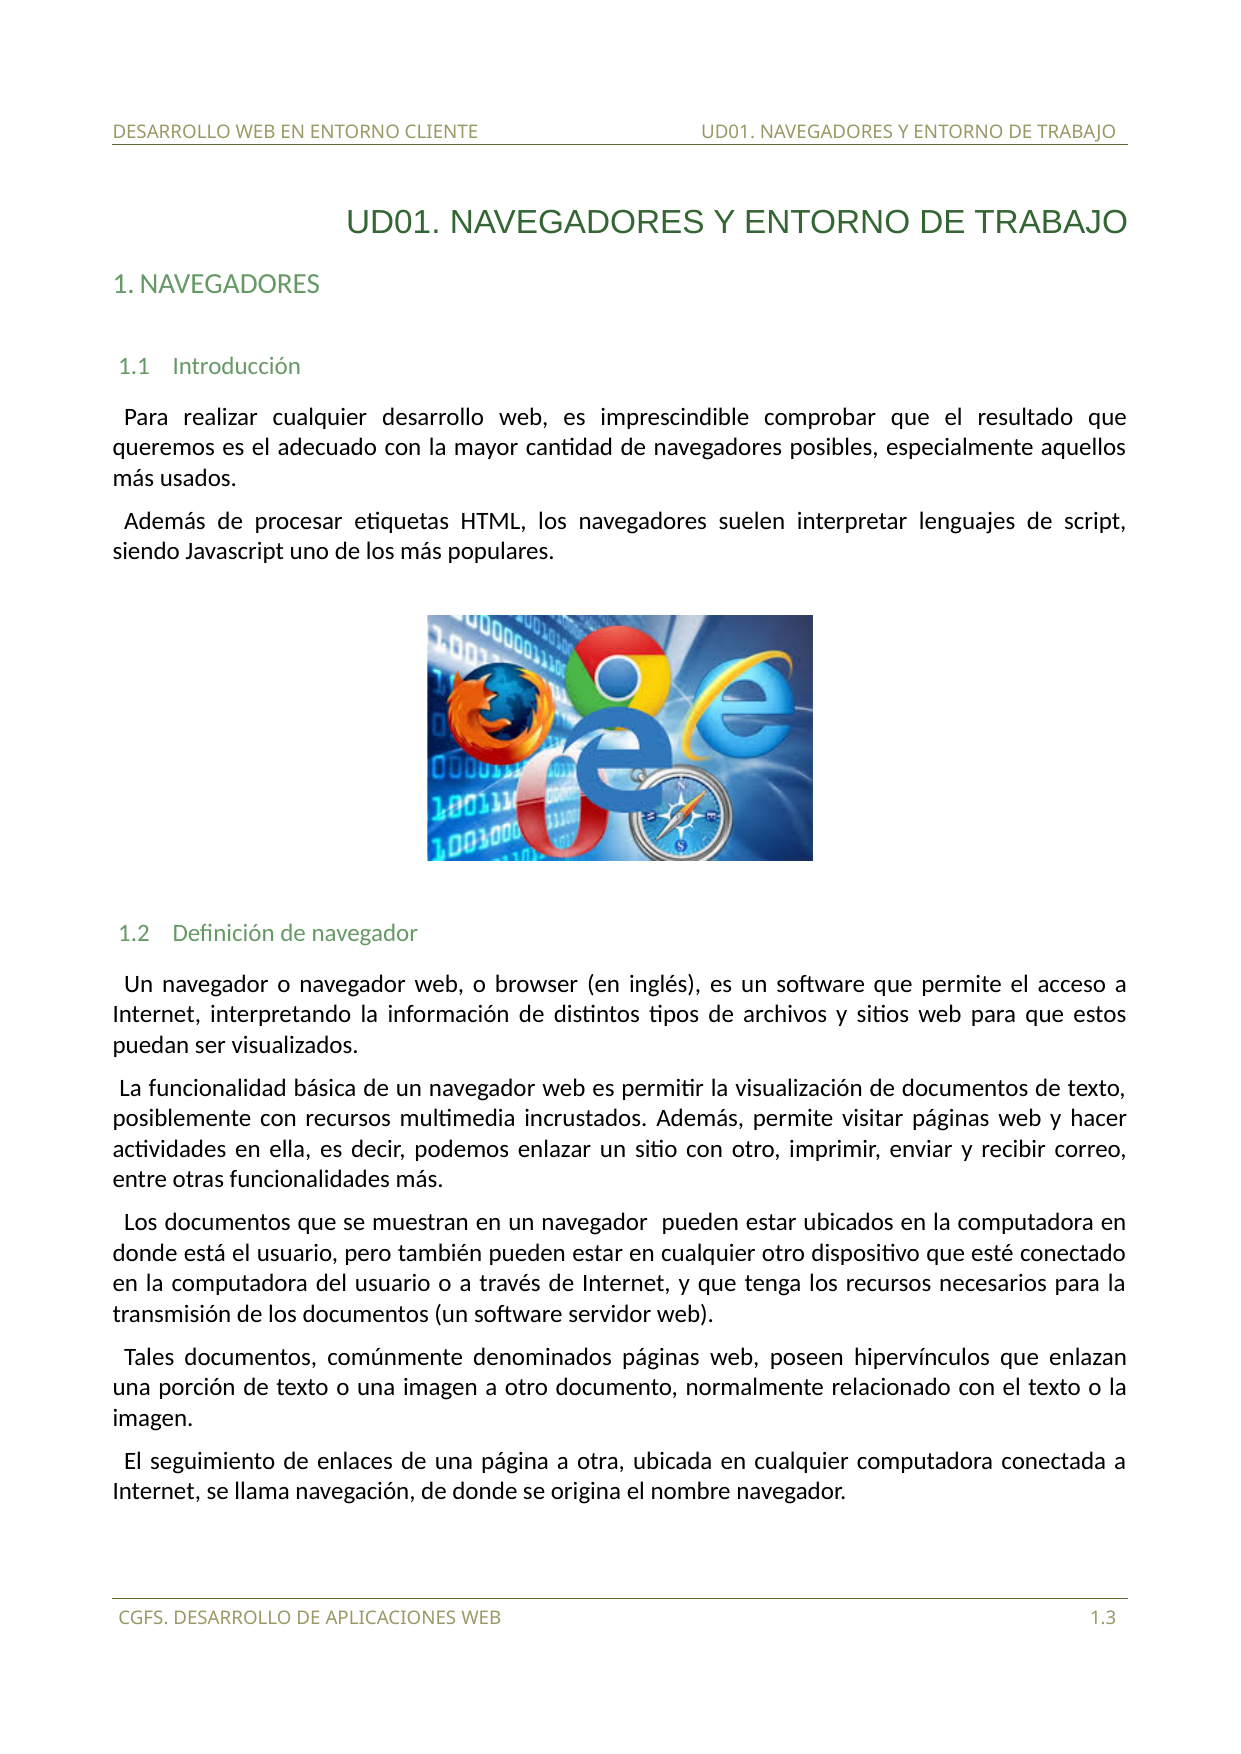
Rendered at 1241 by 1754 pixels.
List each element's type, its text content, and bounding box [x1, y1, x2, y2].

subtitle Introducción [112, 350, 1128, 380]
picture [427, 615, 813, 861]
text La funcionalidad básica de un navegador web es permitir la visualización de documentos de texto, posiblemente con recursos multimedia incrustados. Además, permite visitar páginas web y hacer actividades en ella, es decir, podemos enlazar un sitio con otro, imprimir, enviar y recibir correo, entre otras funcionalidades más. [112, 1072, 1128, 1194]
text Los documentos que se muestran en un navegador pueden estar ubicados en la computadora en donde está el usuario, pero también pueden estar en cualquier otro dispositivo que esté conectado en la computadora del usuario o a través de Internet, y que tenga los recursos necesarios para la transmisión de los documentos (un software servidor web). [112, 1207, 1128, 1329]
text UD01. Navegadores y entorno de trabajo [112, 202, 1128, 240]
text Tales documentos, comúnmente denominados páginas web, poseen hipervínculos que enlazan una porción de texto o una imagen a otro documento, normalmente relacionado con el texto o la imagen. [112, 1341, 1128, 1433]
text Además de procesar etiquetas HTML, los navegadores suelen interpretar lenguajes de script, siendo Javascript uno de los más populares. [112, 505, 1128, 566]
text El seguimiento de enlaces de una página a otra, ubicada en cualquier computadora conectada a Internet, se llama navegación, de donde se origina el nombre navegador. [112, 1445, 1128, 1506]
subtitle Definición de navegador [112, 917, 1128, 947]
text Para realizar cualquier desarrollo web, es imprescindible comprobar que el resultado que queremos es el adecuado con la mayor cantidad de navegadores posibles, especialmente aquellos más usados. [112, 401, 1128, 493]
subtitle Navegadores [112, 265, 1128, 301]
text Un navegador o navegador web, o browser (en inglés), es un software que permite el acceso a Internet, interpretando la información de distintos tipos de archivos y sitios web para que estos puedan ser visualizados. [112, 968, 1128, 1060]
